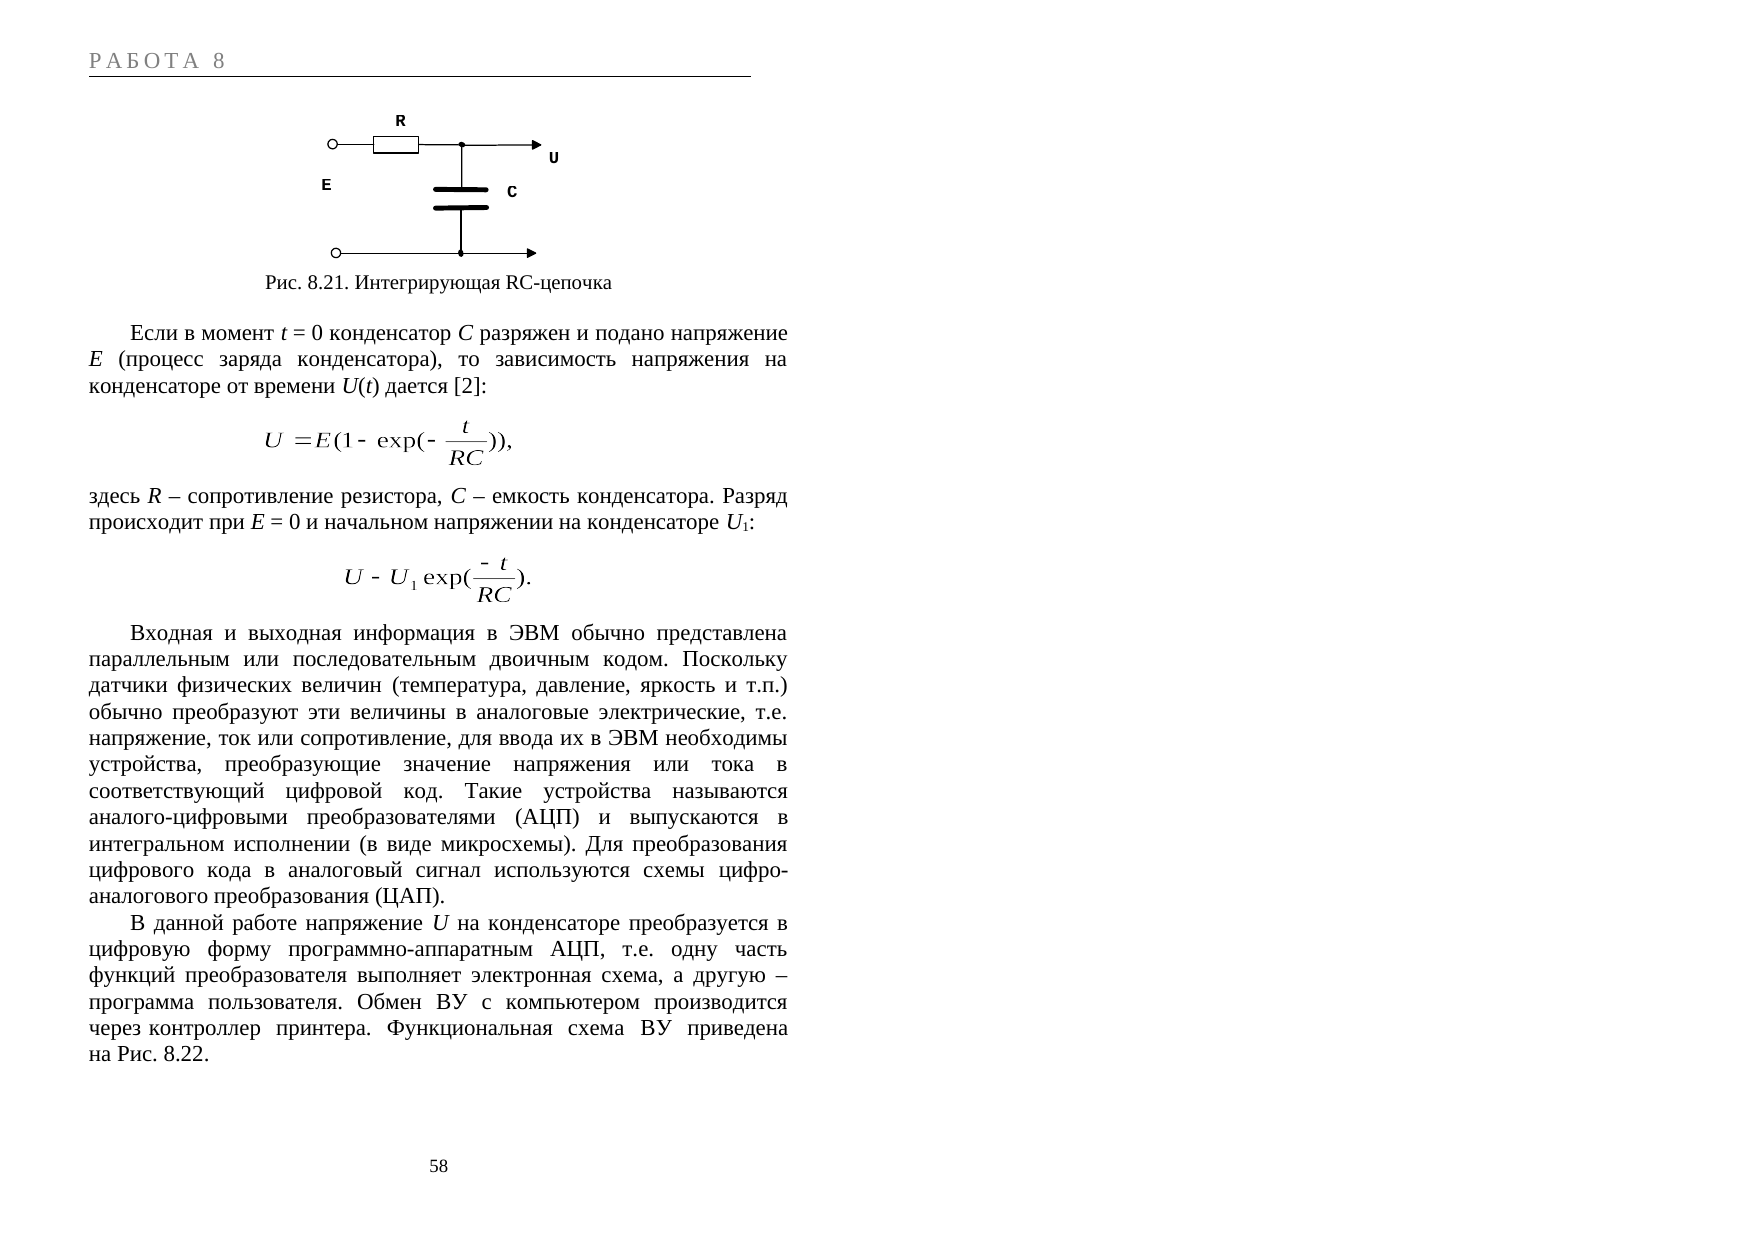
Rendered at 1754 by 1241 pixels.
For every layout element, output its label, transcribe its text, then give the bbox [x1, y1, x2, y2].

text Входная и выходная информация в ЭВМ обычно представлена параллельным или последовательным двоичным кодом. Поскольку датчики физических величин (температура, давление, яркость и т.п.) обычно преобразуют эти величины в аналоговые электрические, т.е. напряжение, ток или сопротивление, для ввода их в ЭВМ необходимы устройства, преобразующие значение напряжения или тока в соответствующий цифровой код. Такие устройства называются аналого-цифровыми преобразователями (АЦП) и выпускаются в интегральном исполнении (в виде микросхемы). Для преобразования цифрового кода в аналоговый сигнал используются схемы цифро-аналогового преобразования (ЦАП). [89, 619, 788, 909]
text В данной работе напряжение U на конденсаторе преобразуется в цифровую форму программно-аппаратным АЦП, т.е. одну часть функций преобразователя выполняет электронная схема, а другую – программа пользователя. Обмен ВУ с компьютером производится через контроллер принтера. Функциональная схема ВУ приведена на Рис. 8 .22. [89, 909, 788, 1067]
text Рис. 8.21. Интегрирующая RC-цепочка [89, 270, 788, 294]
text Если в момент t = 0 конденсатор С разряжен и подано напряжение Е (процесс заряда конденсатора), то зависимость напряжения на конденсаторе от времени U(t) дается [2]: [89, 319, 788, 398]
text здесь R – сопротивление резистора, С – емкость конденсатора. Разряд происходит при Е = 0 и начальном напряжении на конденсаторе U1: [89, 482, 788, 535]
